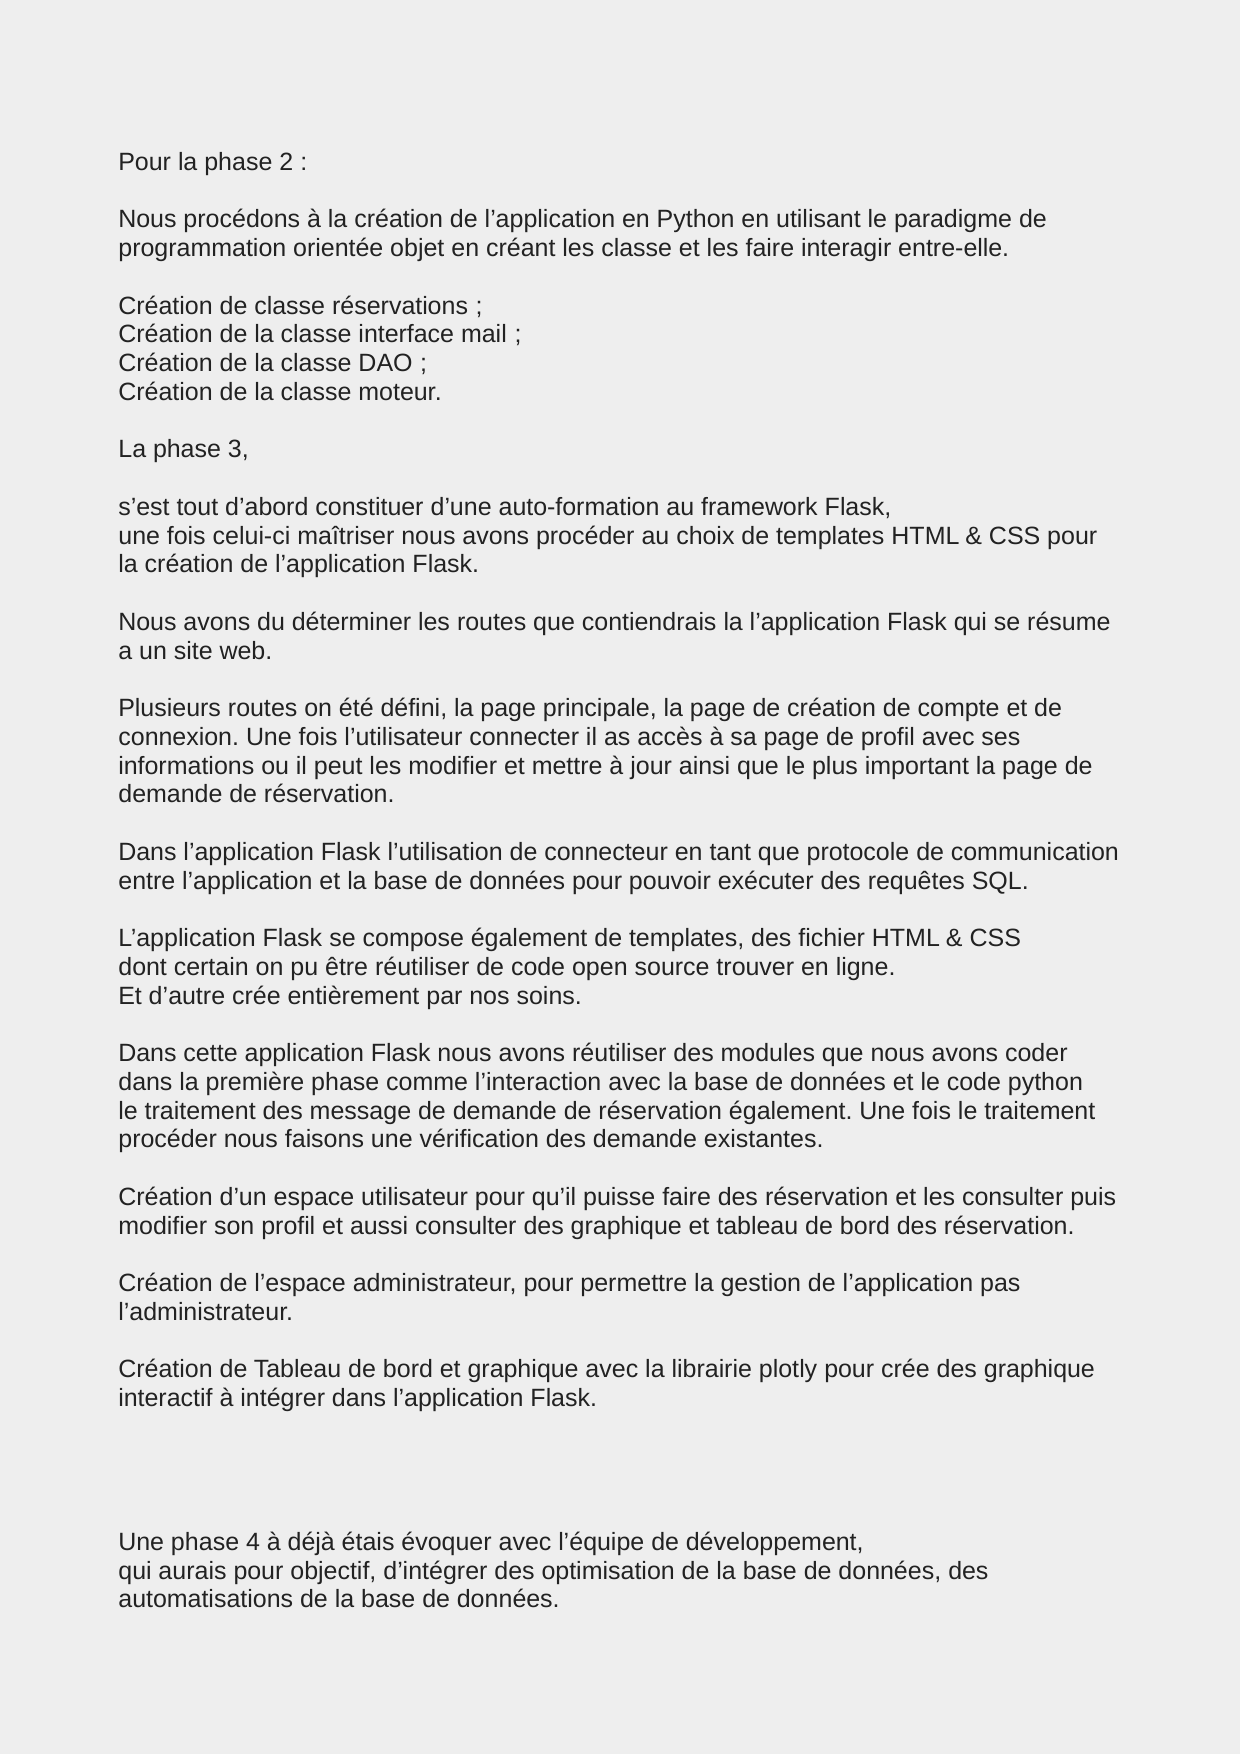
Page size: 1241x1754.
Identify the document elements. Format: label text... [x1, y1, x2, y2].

text Dans l’application Flask l’utilisation de connecteur en tant que protocole de communication entre l’application et la base de données pour pouvoir exécuter des requêtes SQL. [118, 837, 1122, 894]
text Création de Tableau de bord et graphique avec la librairie plotly pour crée des graphique interactif à intégrer dans l’application Flask. [118, 1354, 1122, 1412]
text Création de l’espace administrateur, pour permettre la gestion de l’application pas l’administrateur. [118, 1268, 1122, 1326]
text Nous avons du déterminer les routes que contiendrais la l’application Flask qui se résume a un site web. [118, 607, 1122, 664]
text s’est tout d’abord constituer d’une auto-formation au framework Flask, [118, 492, 1122, 521]
text Pour la phase 2 : [118, 147, 1122, 176]
text Création d’un espace utilisateur pour qu’il puisse faire des réservation et les consulter puis modifier son profil et aussi consulter des graphique et tableau de bord des réservation. [118, 1182, 1122, 1239]
text Et d’autre crée entièrement par nos soins. [118, 981, 1122, 1009]
text Création de la classe interface mail ; [118, 319, 1122, 348]
text une fois celui-ci maîtriser nous avons procéder au choix de templates HTML & CSS pour la création de l’application Flask. [118, 521, 1122, 578]
text le traitement des message de demande de réservation également. Une fois le traitement procéder nous faisons une vérification des demande existantes. [118, 1096, 1122, 1153]
text Une phase 4 à déjà étais évoquer avec l’équipe de développement, [118, 1527, 1122, 1556]
text Création de classe réservations ; [118, 291, 1122, 319]
text Dans cette application Flask nous avons réutiliser des modules que nous avons coder dans la première phase comme l’interaction avec la base de données et le code python [118, 1038, 1122, 1096]
text La phase 3, [118, 434, 1122, 463]
text dont certain on pu être réutiliser de code open source trouver en ligne. [118, 952, 1122, 981]
text Nous procédons à la création de l’application en Python en utilisant le paradigme de programmation orientée objet en créant les classe et les faire interagir entre-elle. [118, 204, 1122, 262]
text Création de la classe DAO ; [118, 348, 1122, 377]
text Plusieurs routes on été défini, la page principale, la page de création de compte et de connexion. Une fois l’utilisateur connecter il as accès à sa page de profil avec ses informations ou il peut les modifier et mettre à jour ainsi que le plus important la page de demande de réservation. [118, 693, 1122, 808]
text Création de la classe moteur. [118, 377, 1122, 406]
text L’application Flask se compose également de templates, des fichier HTML & CSS [118, 923, 1122, 952]
text qui aurais pour objectif, d’intégrer des optimisation de la base de données, des automatisations de la base de données. [118, 1556, 1122, 1613]
